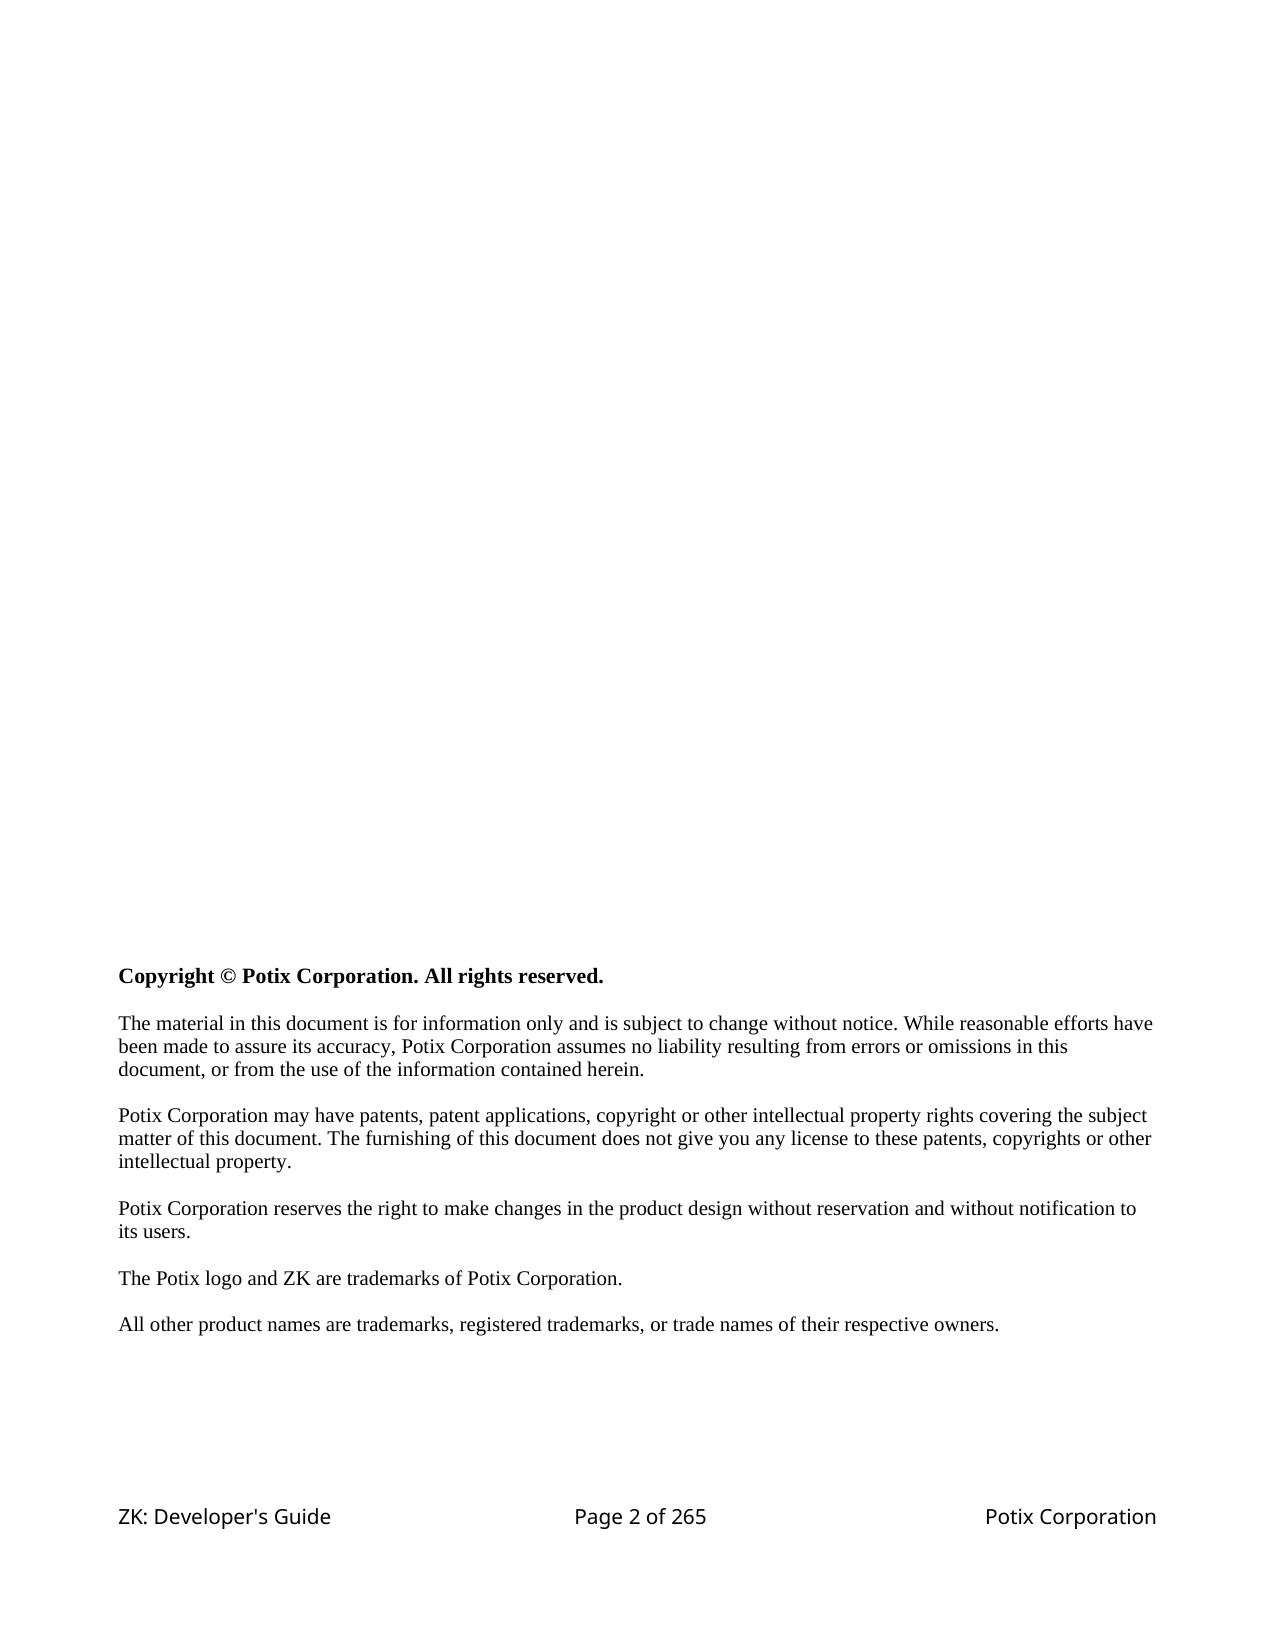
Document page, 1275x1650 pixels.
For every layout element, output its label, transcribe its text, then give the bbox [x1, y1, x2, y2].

text Copyright © Potix Corporation. All rights reserved. [118, 963, 1157, 988]
text Potix Corporation reserves the right to make changes in the product design without reservation and without notification to its users. [118, 1197, 1157, 1243]
text Potix Corporation may have patents, patent applications, copyright or other intellectual property rights covering the subject matter of this document. The furnishing of this document does not give you any license to these patents, copyrights or other intellectual property. [118, 1104, 1157, 1173]
text All other product names are trademarks, registered trademarks, or trade names of their respective owners. [118, 1313, 1157, 1336]
text The material in this document is for information only and is subject to change without notice. While reasonable efforts have been made to assure its accuracy, Potix Corporation assumes no liability resulting from errors or omissions in this document, or from the use of the information contained herein. [118, 1011, 1157, 1081]
text The Potix logo and ZK are trademarks of Potix Corporation. [118, 1267, 1157, 1289]
